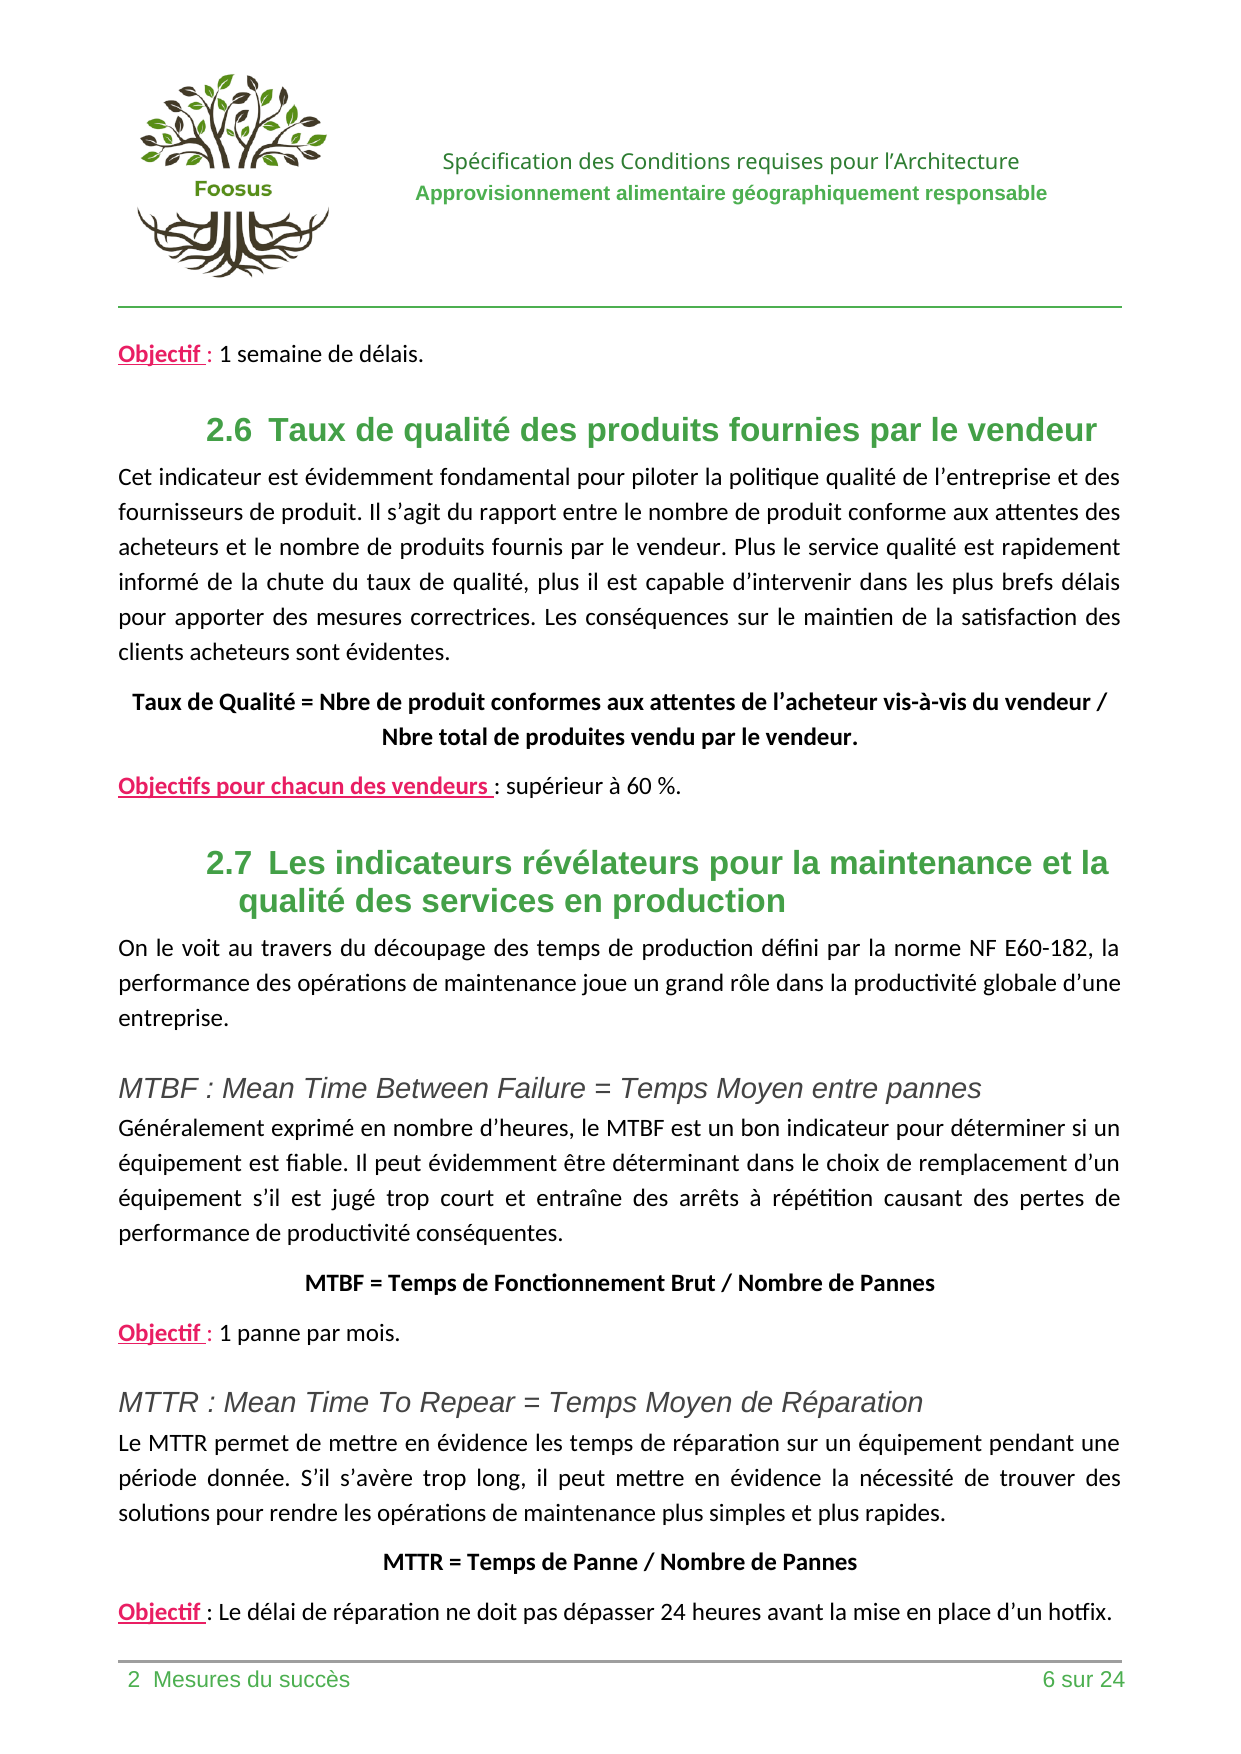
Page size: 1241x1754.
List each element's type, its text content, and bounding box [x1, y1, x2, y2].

text MTTR = Temps de Panne / Nombre de Pannes [118, 1546, 1122, 1577]
text Objectif : Le délai de réparation ne doit pas dépasser 24 heures avant la mise en place d’un hotfix. [118, 1596, 1122, 1627]
subtitle MTBF : Mean Time Between Failure = Temps Moyen entre pannes [118, 1071, 1122, 1104]
text Taux de Qualité = Nbre de produit conformes aux attentes de l’acheteur vis-à-vis du vendeur / Nbre total de produites vendu par le vendeur. [118, 686, 1122, 751]
text Cet indicateur est évidemment fondamental pour piloter la politique qualité de l’entreprise et des fournisseurs de produit. Il s’agit du rapport entre le nombre de produit conforme aux attentes des acheteurs et le nombre de produits fournis par le vendeur. Plus le service qualité est rapidement informé de la chute du taux de qualité, plus il est capable d’intervenir dans les plus brefs délais pour apporter des mesures correctrices. Les conséquences sur le maintien de la satisfaction des clients acheteurs sont évidentes. [118, 461, 1122, 667]
text Objectifs pour chacun des vendeurs : supérieur à 60 %. [118, 770, 1122, 801]
text On le voit au travers du découpage des temps de production défini par la norme NF E60-182, la performance des opérations de maintenance joue un grand rôle dans la productivité globale d’une entreprise. [118, 932, 1122, 1033]
text Le MTTR permet de mettre en évidence les temps de réparation sur un équipement pendant une période donnée. S’il s’avère trop long, il peut mettre en évidence la nécessité de trouver des solutions pour rendre les opérations de maintenance plus simples et plus rapides. [118, 1427, 1122, 1527]
text Objectif : 1 panne par mois. [118, 1317, 1122, 1347]
text Généralement exprimé en nombre d’heures, le MTBF est un bon indicateur pour déterminer si un équipement est fiable. Il peut évidemment être déterminant dans le choix de remplacement d’un équipement s’il est jugé trop court et entraîne des arrêts à répétition causant des pertes de performance de productivité conséquentes. [118, 1112, 1122, 1248]
subtitle Taux de qualité des produits fournies par le vendeur [197, 410, 1122, 449]
subtitle Les indicateurs révélateurs pour la maintenance et la qualité des services en production [197, 843, 1122, 920]
picture [126, 67, 340, 284]
text MTBF = Temps de Fonctionnement Brut / Nombre de Pannes [118, 1267, 1122, 1298]
subtitle MTTR : Mean Time To Repear = Temps Moyen de Réparation [118, 1385, 1122, 1418]
text Objectif : 1 semaine de délais. [118, 338, 1122, 368]
